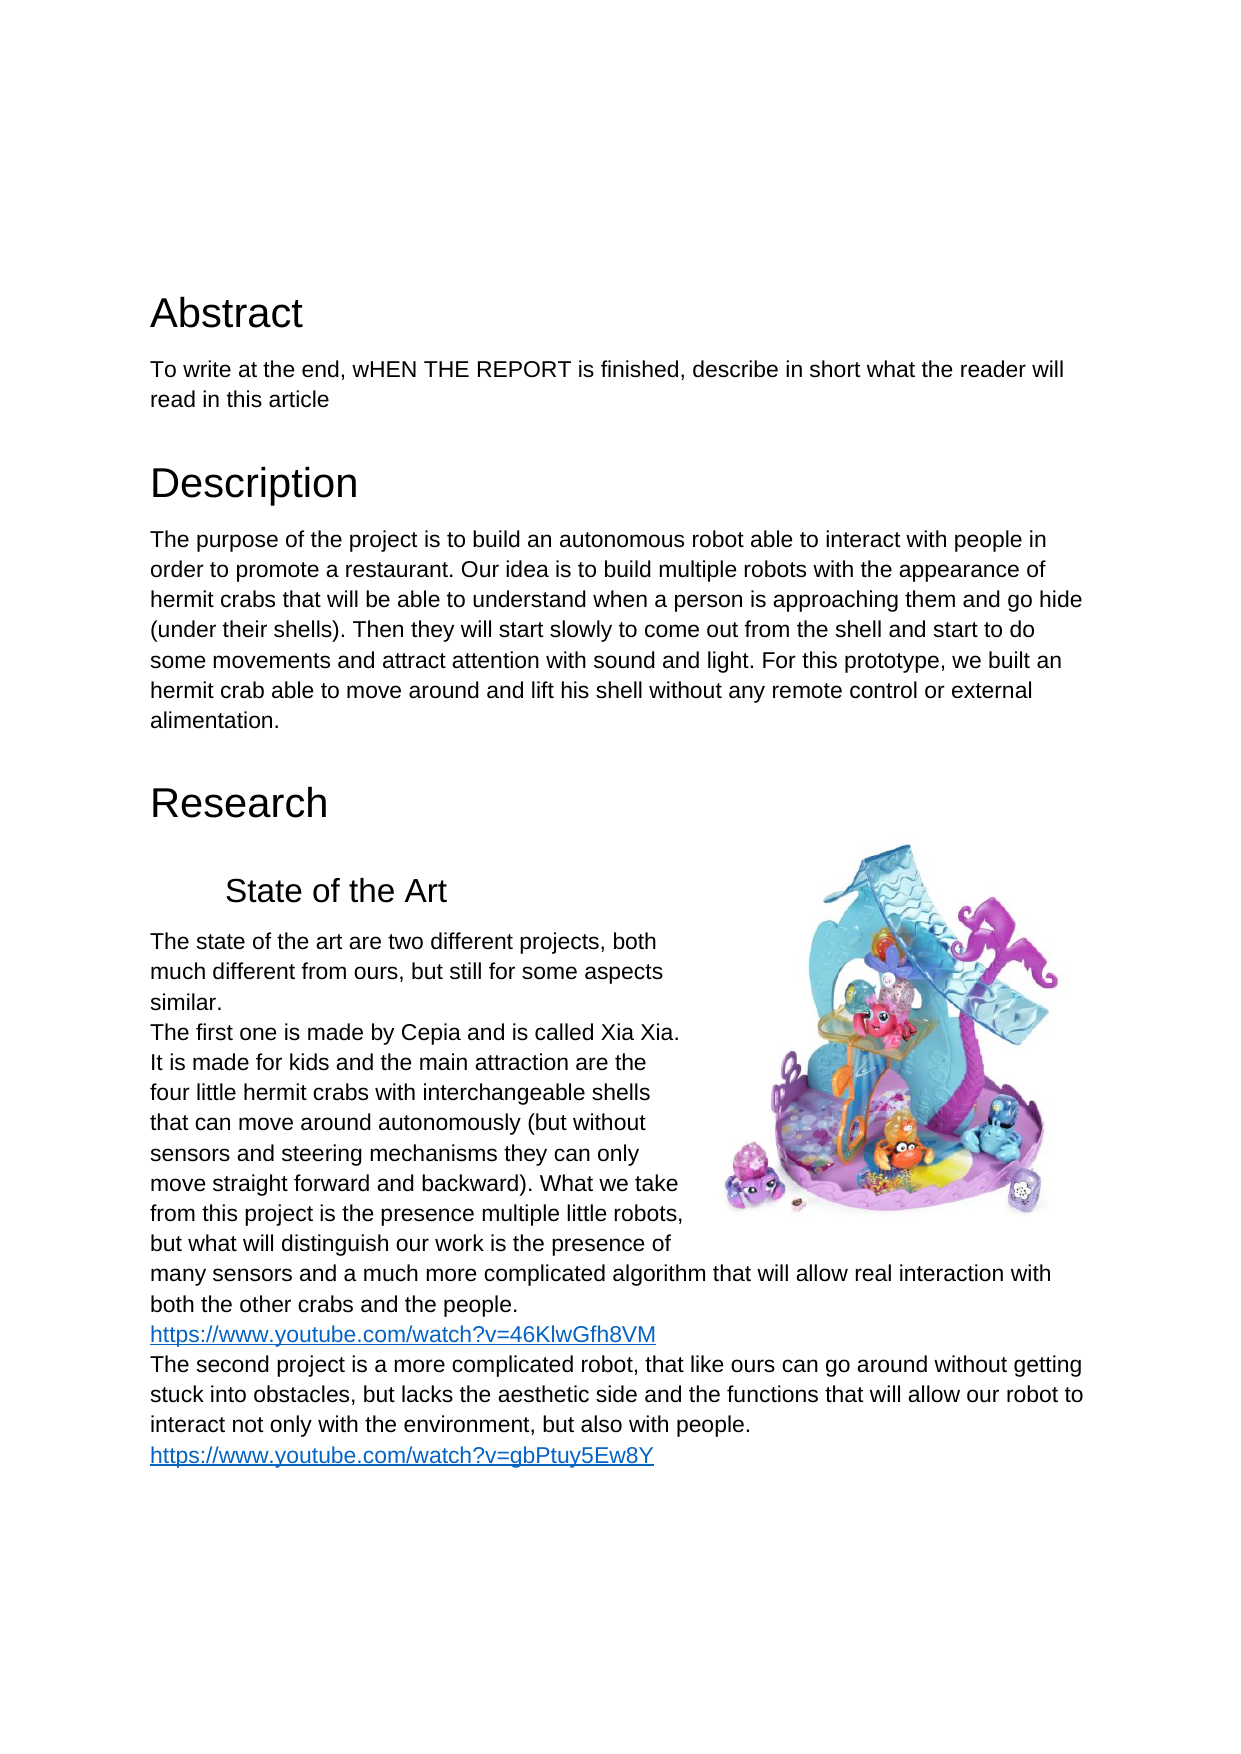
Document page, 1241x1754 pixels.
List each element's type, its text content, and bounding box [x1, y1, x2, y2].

picture [702, 820, 1083, 1238]
subtitle Abstract [150, 288, 1090, 336]
subtitle Research [150, 779, 1090, 827]
text https://www.youtube.com/watch?v=gbPtuy5Ew8Y [150, 1442, 1090, 1468]
text The second project is a more complicated robot, that like ours can go around without getting stuck into obstacles, but lacks the aesthetic side and the functions that will allow our robot to interact not only with the environment, but also with people. [150, 1351, 1090, 1438]
text The first one is made by Cepia and is called Xia Xia. It is made for kids and the main attraction are the four little hermit crabs with interchangeable shells that can move around autonomously (but without sensors and steering mechanisms they can only move straight forward and backward). What we take from this project is the presence multiple little robots, but what will distinguish our work is the presence of many sensors and a much more complicated algorithm that will allow real interaction with both the other crabs and the people. [150, 1019, 1090, 1317]
subtitle Description [150, 458, 1090, 506]
text The purpose of the project is to build an autonomous robot able to interact with people in order to promote a restaurant. Our idea is to build multiple robots with the appearance of hermit crabs that will be able to understand when a person is approaching them and go hide (under their shells). Then they will start slowly to come out from the shell and start to do some movements and attract attention with sound and light. For this prototype, we built an hermit crab able to move around and lift his shell without any remote control or external alimentation. [150, 526, 1090, 733]
text To write at the end, wHEN THE REPORT is finished, describe in short what the reader will read in this article [150, 356, 1090, 413]
subtitle State of the Art [150, 871, 702, 910]
text https://www.youtube.com/watch?v=46KlwGfh8VM [150, 1321, 1090, 1347]
text The state of the art are two different projects, both much different from ours, but still for some aspects similar. [150, 928, 702, 1015]
